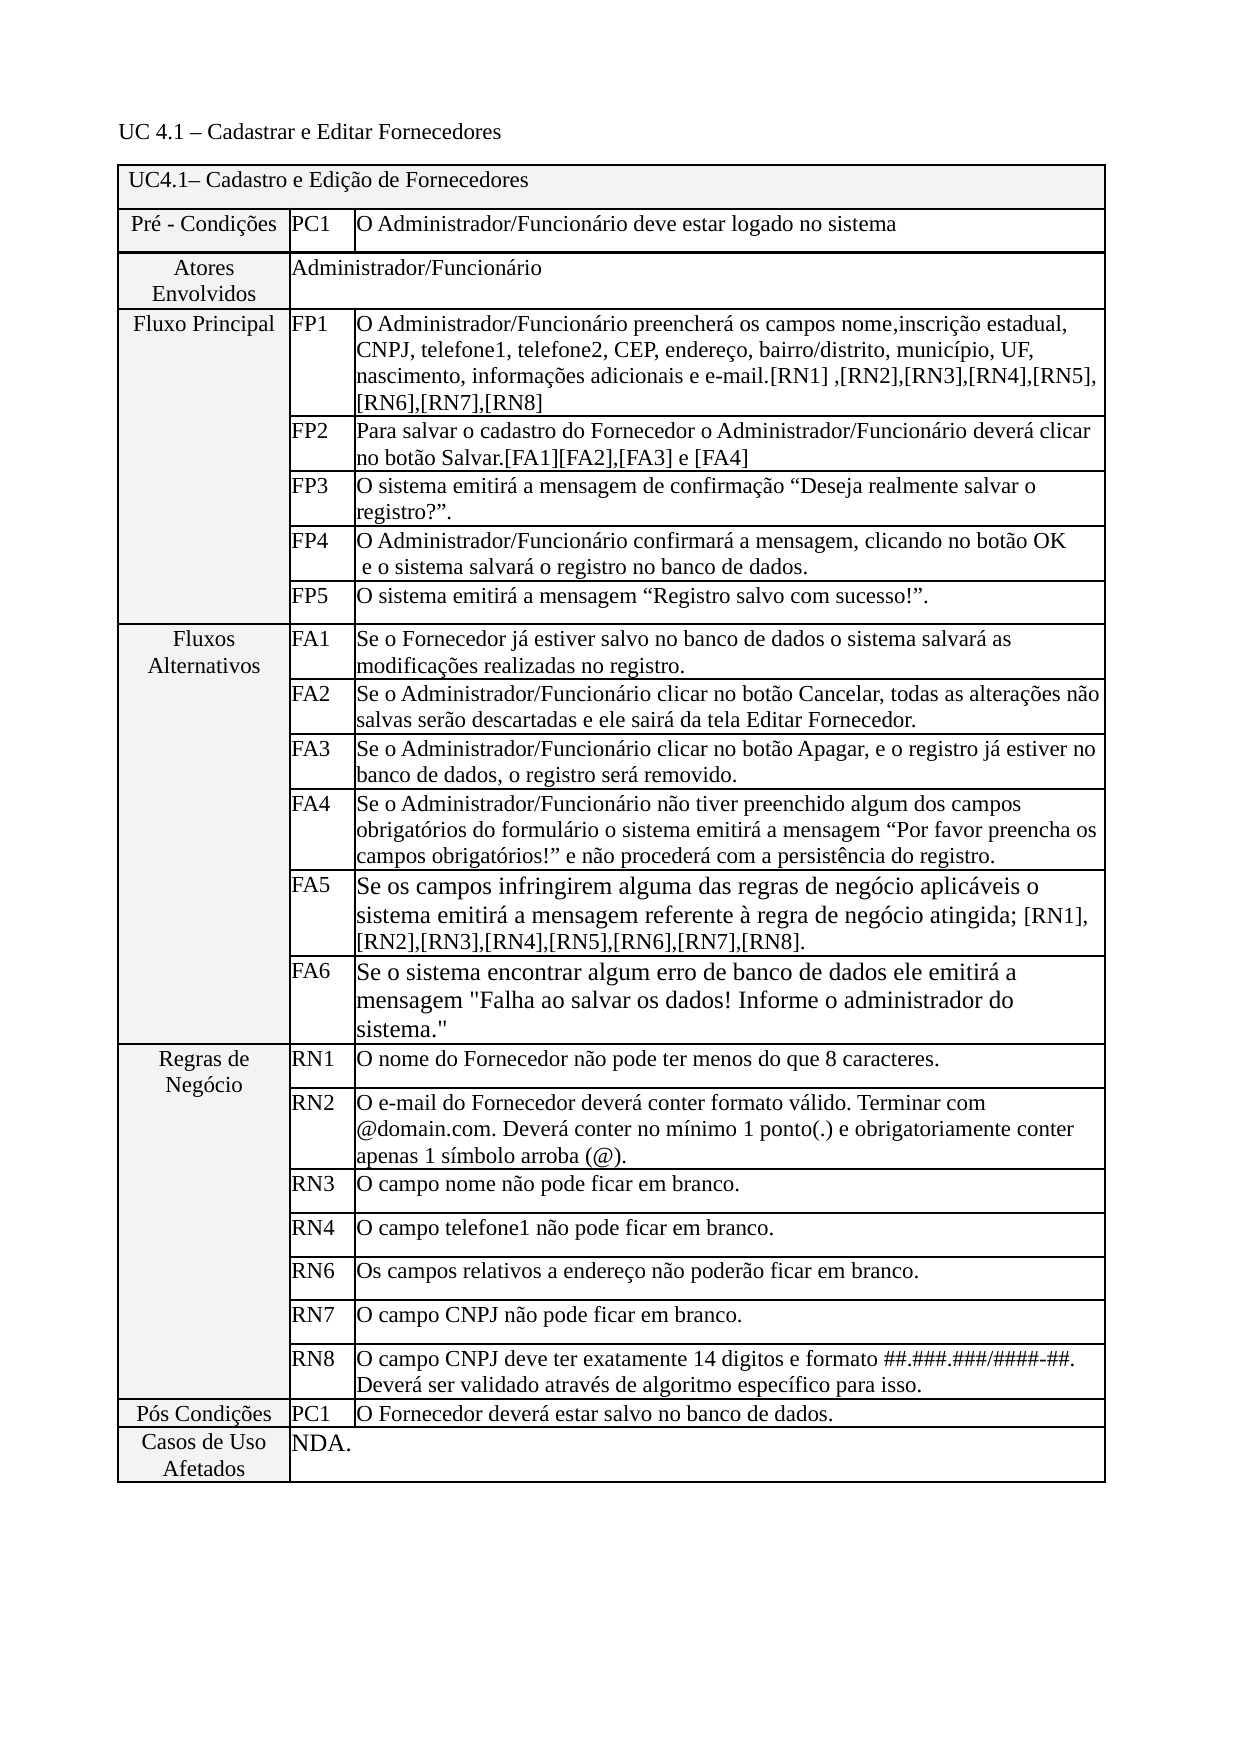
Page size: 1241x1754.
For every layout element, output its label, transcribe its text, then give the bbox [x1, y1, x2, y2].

table_cell RN1 [291, 1045, 354, 1087]
table_cell O Administrador/Funcionário preencherá os campos nome,inscrição estadual, CNPJ, telefone1, telefone2, CEP, endereço, bairro/distrito, município, UF, nascimento, informações adicionais e e-mail.[RN1] ,[RN2],[RN3],[RN4],[RN5],[RN6],[RN7],[RN8] [356, 310, 1104, 415]
table_cell RN8 [291, 1345, 354, 1398]
table_cell Se o Administrador/Funcionário não tiver preenchido algum dos campos obrigatórios do formulário o sistema emitirá a mensagem “Por favor preencha os campos obrigatórios!” e não procederá com a persistência do registro. [356, 790, 1104, 869]
table_cell NDA. [291, 1428, 1104, 1481]
table_cell FA4 [291, 790, 354, 869]
table_cell RN6 [291, 1258, 354, 1299]
table_cell O Fornecedor deverá estar salvo no banco de dados. [356, 1400, 1104, 1426]
table_cell O nome do Fornecedor não pode ter menos do que 8 caracteres. [356, 1045, 1104, 1087]
table_cell FA3 [291, 735, 354, 788]
table_cell RN4 [291, 1214, 354, 1256]
table_cell Atores Envolvidos [119, 254, 289, 308]
table_cell FP4 [291, 527, 354, 579]
table_cell O sistema emitirá a mensagem “Registro salvo com sucesso!”. [356, 582, 1104, 623]
table_cell Para salvar o cadastro do Fornecedor o Administrador/Funcionário deverá clicar no botão Salvar.[FA1][FA2],[FA3] e [FA4] [356, 417, 1104, 470]
table_cell FP3 [291, 472, 354, 525]
table_cell O Administrador/Funcionário deve estar logado no sistema [356, 210, 1104, 251]
table_cell Se o Administrador/Funcionário clicar no botão Apagar, e o registro já estiver no banco de dados, o registro será removido. [356, 735, 1104, 788]
table_cell O campo CNPJ não pode ficar em branco. [356, 1301, 1104, 1343]
table_cell Administrador/Funcionário [291, 254, 1104, 308]
table_cell Casos de Uso Afetados [119, 1428, 289, 1481]
table_cell O campo CNPJ deve ter exatamente 14 digitos e formato ##.###.###/####-##. Deverá ser validado através de algoritmo específico para isso. [356, 1345, 1104, 1398]
text UC 4.1 – Cadastrar e Editar Fornecedores [118, 118, 1122, 144]
table_cell PC1 [291, 210, 354, 251]
table_cell FA1 [291, 625, 354, 678]
table_cell RN7 [291, 1301, 354, 1343]
table_cell O e-mail do Fornecedor deverá conter formato válido. Terminar com @domain.com. Deverá conter no mínimo 1 ponto(.) e obrigatoriamente conter apenas 1 símbolo arroba (@). [356, 1089, 1104, 1168]
table_cell FA2 [291, 680, 354, 733]
table_cell Pós Condições [119, 1400, 289, 1426]
table_cell FP2 [291, 417, 354, 470]
table_cell FP5 [291, 582, 354, 623]
table_cell FA6 [291, 957, 354, 1043]
table_cell PC1 [291, 1400, 354, 1426]
table_cell Regras de Negócio [119, 1045, 289, 1398]
table_cell FP1 [291, 310, 354, 415]
table_header UC4.1– Cadastro e Edição de Fornecedores [119, 166, 1104, 208]
table_cell O sistema emitirá a mensagem de confirmação “Deseja realmente salvar o registro?”. [356, 472, 1104, 525]
table_cell O campo telefone1 não pode ficar em branco. [356, 1214, 1104, 1256]
table_cell Fluxo Principal [119, 310, 289, 623]
table_cell O campo nome não pode ficar em branco. [356, 1170, 1104, 1212]
table_cell Se o Fornecedor já estiver salvo no banco de dados o sistema salvará as modificações realizadas no registro. [356, 625, 1104, 678]
table_cell Se o Administrador/Funcionário clicar no botão Cancelar, todas as alterações não salvas serão descartadas e ele sairá da tela Editar Fornecedor. [356, 680, 1104, 733]
table_cell Pré - Condições [119, 210, 289, 251]
table_cell Se o sistema encontrar algum erro de banco de dados ele emitirá a mensagem "Falha ao salvar os dados! Informe o administrador do sistema." [356, 957, 1104, 1043]
table_cell RN3 [291, 1170, 354, 1212]
table_cell Fluxos Alternativos [119, 625, 289, 1043]
table_cell Se os campos infringirem alguma das regras de negócio aplicáveis o sistema emitirá a mensagem referente à regra de negócio atingida; [RN1],[RN2],[RN3],[RN4],[RN5],[RN6],[RN7],[RN8]. [356, 871, 1104, 955]
table_cell FA5 [291, 871, 354, 955]
table_cell RN2 [291, 1089, 354, 1168]
table_cell O Administrador/Funcionário confirmará a mensagem, clicando no botão OK e o sistema salvará o registro no banco de dados. [356, 527, 1104, 579]
table_cell Os campos relativos a endereço não poderão ficar em branco. [356, 1258, 1104, 1299]
